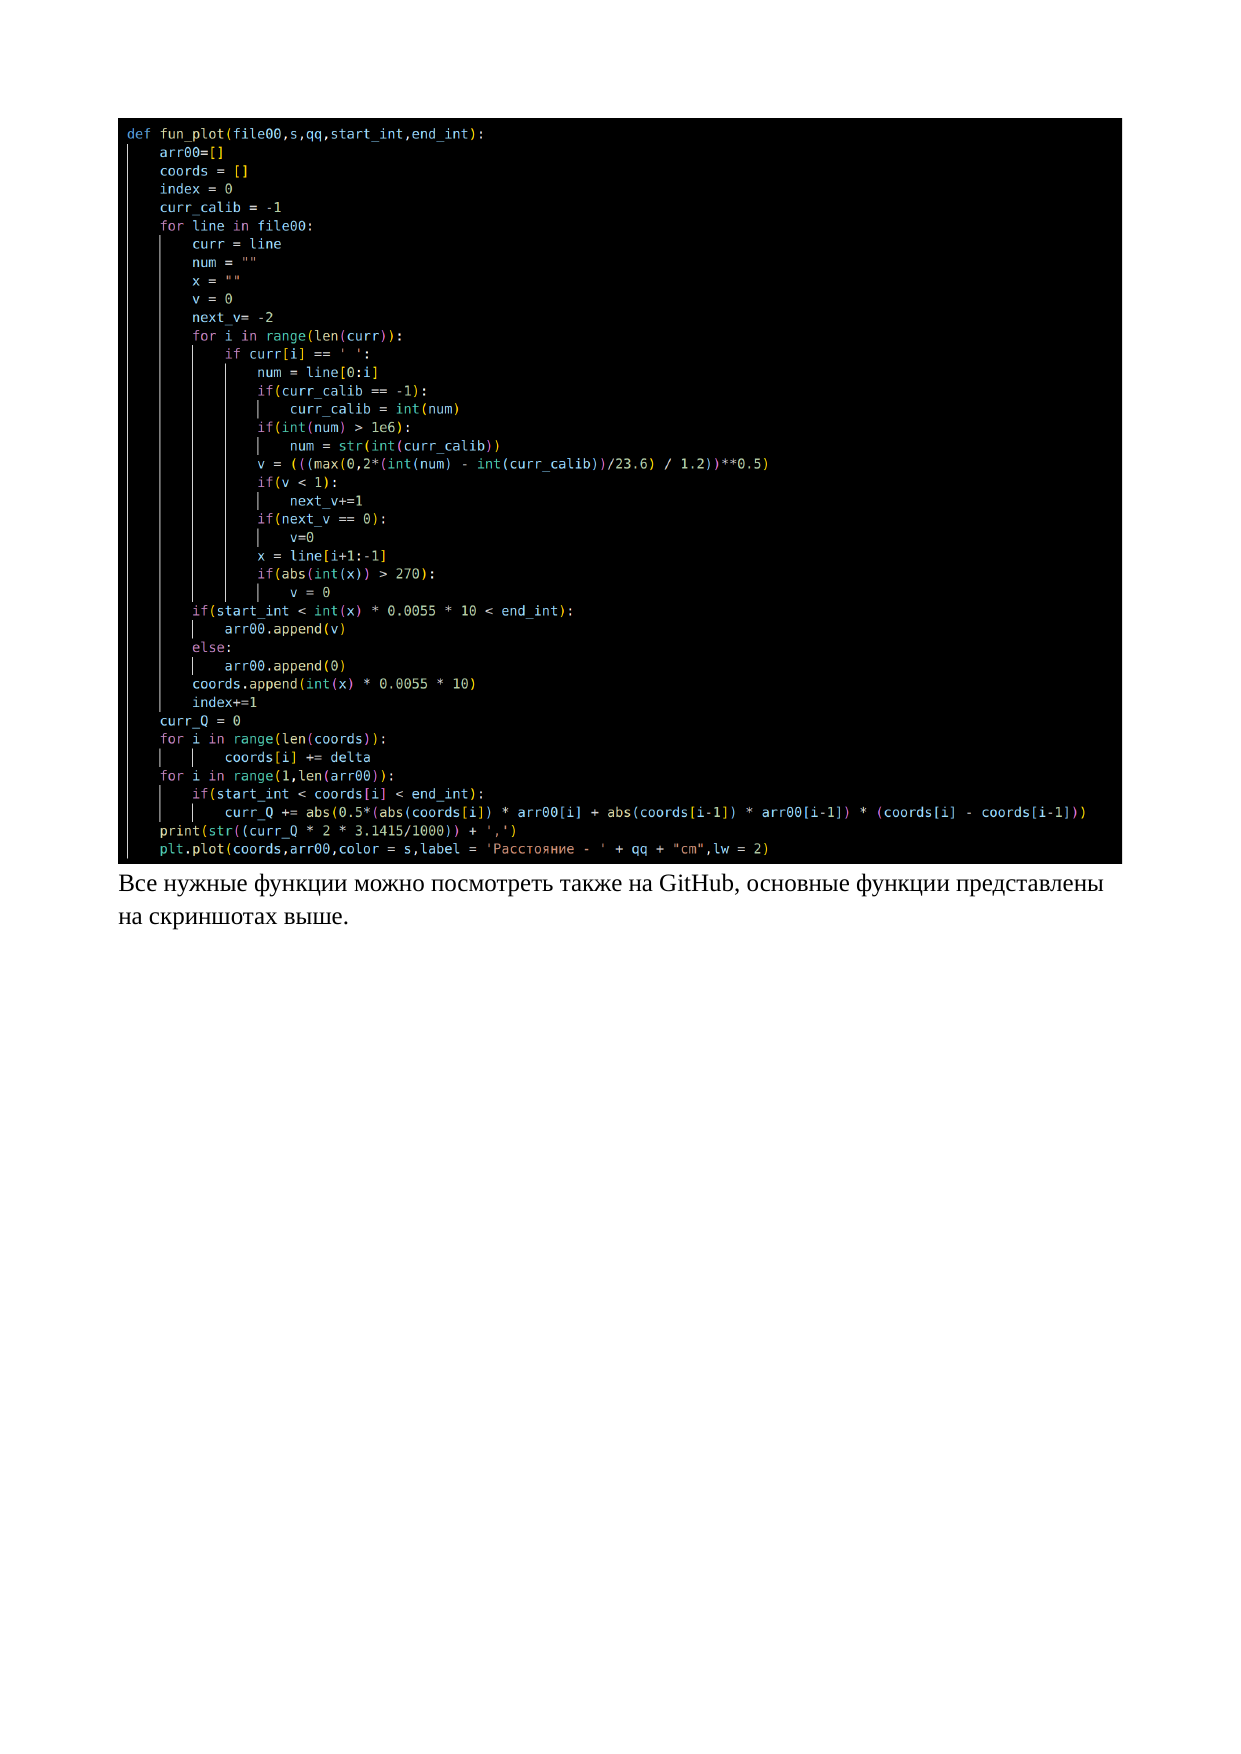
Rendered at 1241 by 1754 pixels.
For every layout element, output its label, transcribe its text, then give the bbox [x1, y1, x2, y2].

text Все нужные функции можно посмотреть также на GitHub, основные функции представлены на скриншотах выше. [118, 864, 1122, 930]
picture [118, 118, 1123, 864]
